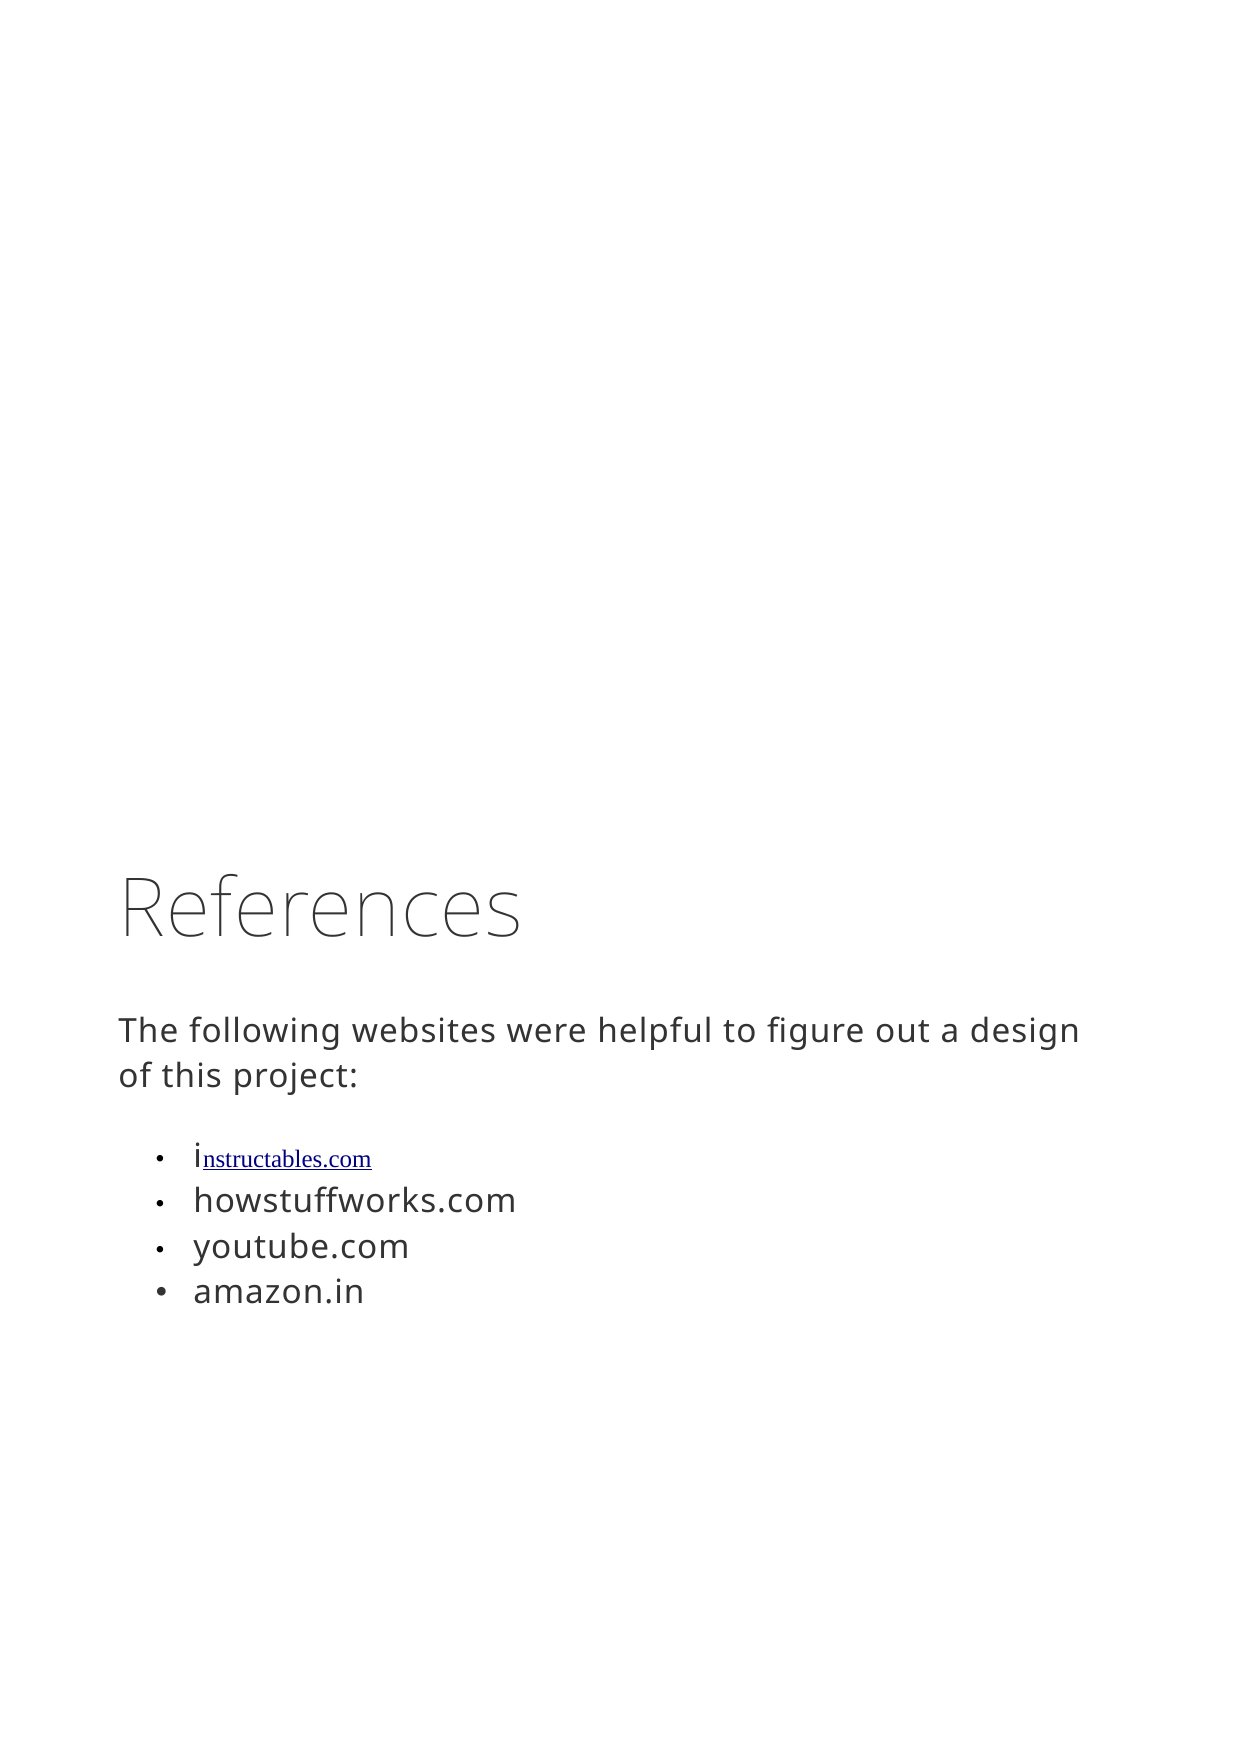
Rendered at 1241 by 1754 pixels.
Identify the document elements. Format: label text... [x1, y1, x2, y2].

text The following websites were helpful to figure out a design of this project: [118, 1007, 1122, 1097]
subtitle References [118, 849, 1122, 960]
list amazon.in [156, 1268, 1122, 1313]
list instructables.com [156, 1132, 1122, 1177]
list youtube.com [156, 1222, 1122, 1268]
list howstuffworks.com [156, 1177, 1122, 1222]
